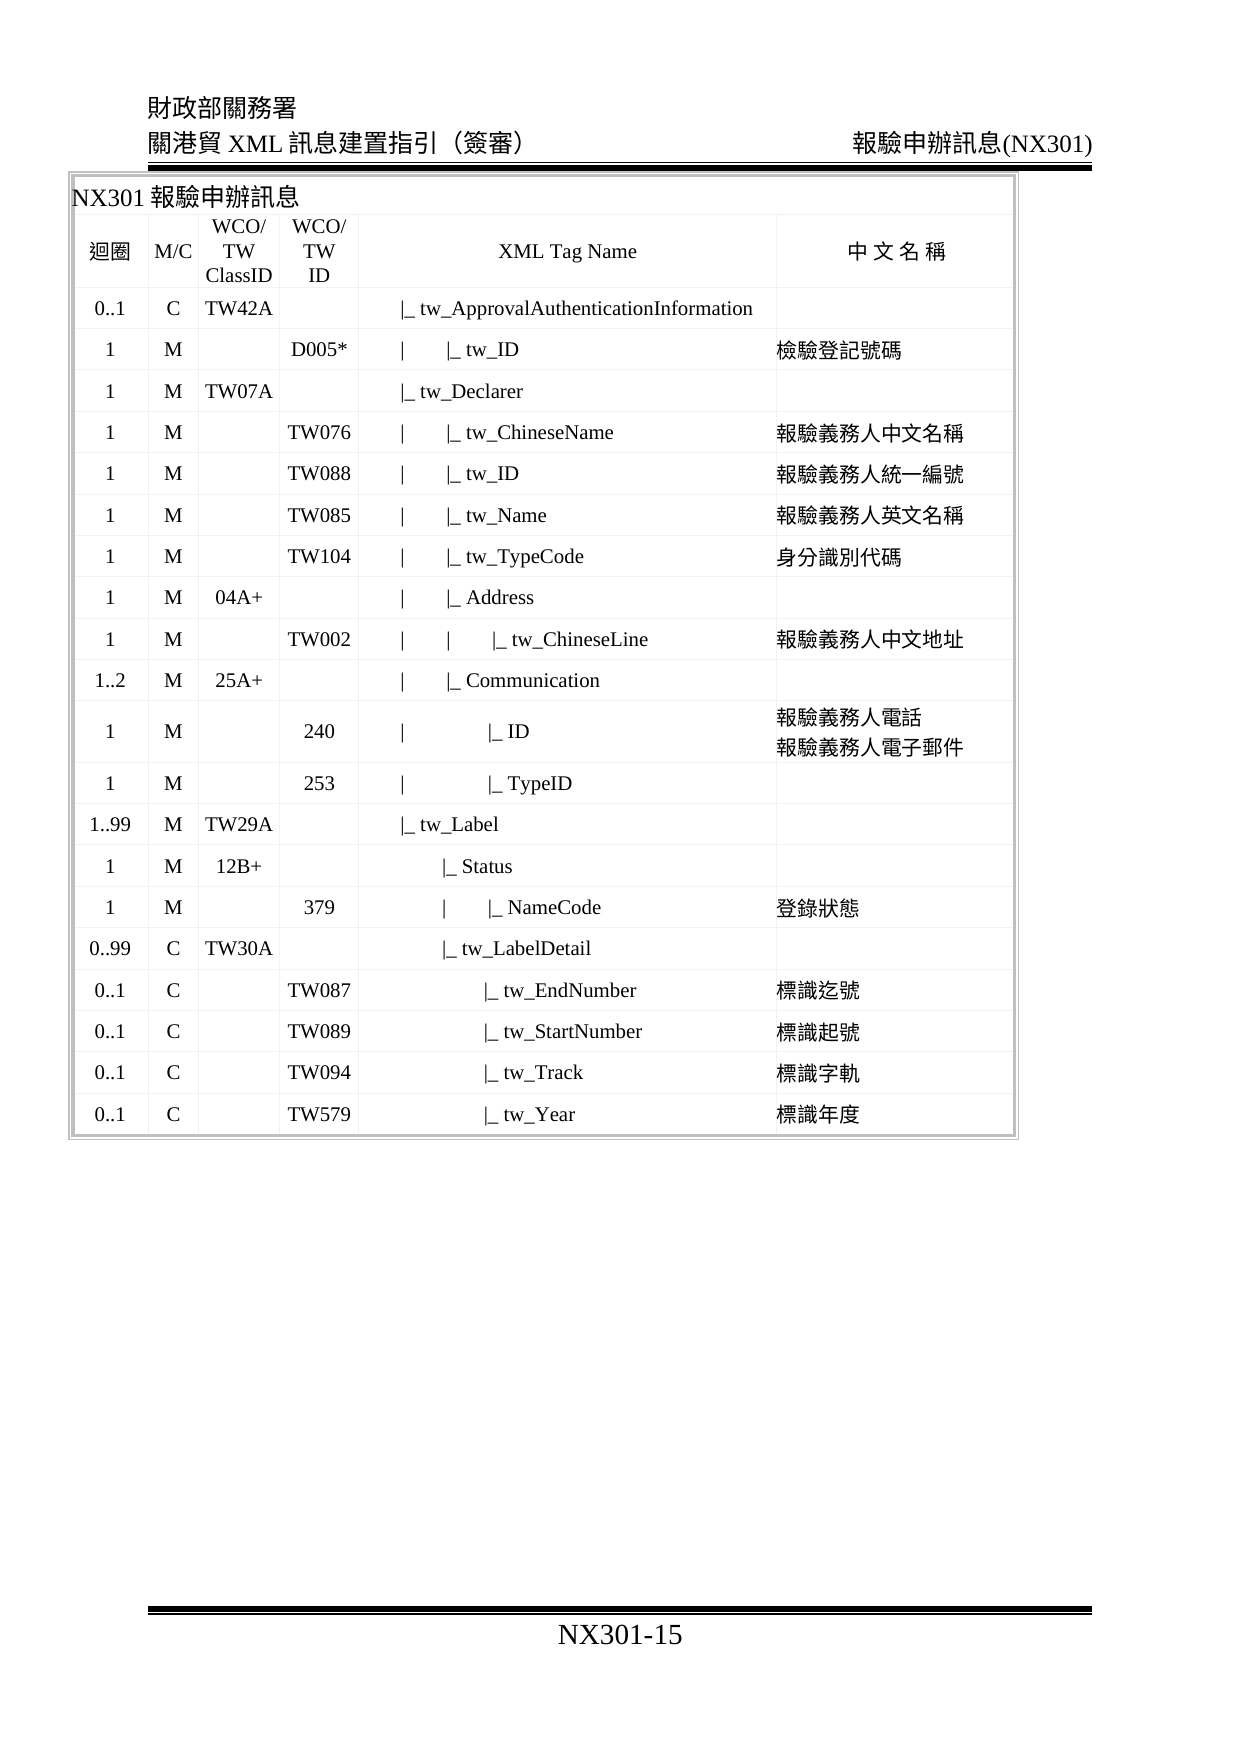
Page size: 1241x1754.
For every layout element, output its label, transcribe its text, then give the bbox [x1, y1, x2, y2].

table_cell 0..99 [75, 928, 148, 968]
table_cell M [149, 370, 198, 411]
table_cell [199, 619, 279, 659]
table_cell [199, 495, 279, 535]
table_cell [777, 660, 1013, 700]
table_cell TW087 [280, 970, 358, 1010]
table_cell [777, 804, 1013, 844]
table_cell 標識年度 [777, 1094, 1013, 1134]
table_cell 1 [75, 453, 148, 493]
table_cell [280, 370, 358, 411]
table_cell 報驗義務人中文名稱 [777, 412, 1013, 452]
table_cell 報驗義務人中文地址 [777, 619, 1013, 659]
table_cell |_ tw_Track [359, 1052, 776, 1092]
table_cell TW085 [280, 495, 358, 535]
table_cell [199, 887, 279, 927]
table_cell M [149, 536, 198, 576]
table_cell WCO/TW ID [280, 215, 358, 287]
table_cell TW29A [199, 804, 279, 844]
table_cell C [149, 1011, 198, 1051]
table_cell | |_ tw_Name [359, 495, 776, 535]
table_cell M [149, 577, 198, 617]
table_cell 1..99 [75, 804, 148, 844]
table_cell C [149, 928, 198, 968]
table_cell 1 [75, 701, 148, 762]
table_cell [199, 1052, 279, 1092]
table_cell |_ tw_ApprovalAuthenticationInformation [359, 288, 776, 328]
table_cell M [149, 453, 198, 493]
table_cell D005* [280, 329, 358, 369]
table_cell M [149, 804, 198, 844]
table_cell TW076 [280, 412, 358, 452]
table_cell [199, 412, 279, 452]
table_cell | |_ ID [359, 701, 776, 762]
table_cell | |_ tw_ID [359, 453, 776, 493]
table_cell WCO/TW ClassID [199, 215, 279, 287]
table_cell 04A+ [199, 577, 279, 617]
table_cell TW089 [280, 1011, 358, 1051]
table_cell 1 [75, 329, 148, 369]
table_cell 1 [75, 495, 148, 535]
table_cell M [149, 329, 198, 369]
table_cell [199, 763, 279, 803]
table_cell | |_ Communication [359, 660, 776, 700]
table_cell M [149, 887, 198, 927]
table_cell |_ tw_LabelDetail [359, 928, 776, 968]
table_cell 檢驗登記號碼 [777, 329, 1013, 369]
table_cell 報驗義務人統一編號 [777, 453, 1013, 493]
table_cell [777, 577, 1013, 617]
table_cell 253 [280, 763, 358, 803]
table_cell TW30A [199, 928, 279, 968]
table_cell 1 [75, 536, 148, 576]
table_cell 0..1 [75, 1011, 148, 1051]
table_cell [280, 804, 358, 844]
table_cell 標識字軌 [777, 1052, 1013, 1092]
table_cell C [149, 970, 198, 1010]
table_cell M [149, 845, 198, 886]
table_cell 379 [280, 887, 358, 927]
table_cell [777, 370, 1013, 411]
table_cell [280, 928, 358, 968]
table_cell 1 [75, 619, 148, 659]
table_cell 0..1 [75, 1094, 148, 1134]
table_cell [777, 845, 1013, 886]
table_cell TW094 [280, 1052, 358, 1092]
table_cell [199, 1094, 279, 1134]
table_cell [280, 577, 358, 617]
table_cell |_ tw_StartNumber [359, 1011, 776, 1051]
table_cell 1 [75, 577, 148, 617]
table_cell | |_ tw_ID [359, 329, 776, 369]
table_cell M/C [149, 215, 198, 287]
table_cell 12B+ [199, 845, 279, 886]
table_cell M [149, 701, 198, 762]
table_cell M [149, 495, 198, 535]
table_cell [199, 1011, 279, 1051]
table_cell [280, 288, 358, 328]
table_cell C [149, 1052, 198, 1092]
table_cell [777, 928, 1013, 968]
table_cell 報驗義務人英文名稱 [777, 495, 1013, 535]
table_header NX301報驗申辦訊息 [75, 177, 1013, 213]
table_cell | |_ Address [359, 577, 776, 617]
table_cell 25A+ [199, 660, 279, 700]
table_cell XML Tag Name [359, 215, 776, 287]
table_cell 1 [75, 412, 148, 452]
table_cell | |_ TypeID [359, 763, 776, 803]
table_cell [199, 329, 279, 369]
table_cell 1 [75, 763, 148, 803]
table_cell TW088 [280, 453, 358, 493]
table_cell 1 [75, 370, 148, 411]
table_cell 登錄狀態 [777, 887, 1013, 927]
table_cell [199, 536, 279, 576]
table_cell [199, 970, 279, 1010]
table_cell TW07A [199, 370, 279, 411]
table_cell 0..1 [75, 970, 148, 1010]
table_cell |_ tw_Year [359, 1094, 776, 1134]
table_cell M [149, 763, 198, 803]
table_cell 標識迄號 [777, 970, 1013, 1010]
table_cell C [149, 1094, 198, 1134]
table_cell M [149, 412, 198, 452]
table_cell M [149, 660, 198, 700]
table_cell [280, 660, 358, 700]
table_cell 0..1 [75, 288, 148, 328]
table_cell [280, 845, 358, 886]
table_cell |_ Status [359, 845, 776, 886]
table_cell 迴圈 [75, 215, 148, 287]
table_cell |_ tw_EndNumber [359, 970, 776, 1010]
table_cell TW42A [199, 288, 279, 328]
table_cell [777, 763, 1013, 803]
table_cell 0..1 [75, 1052, 148, 1092]
table_cell | |_ tw_TypeCode [359, 536, 776, 576]
table_cell [777, 288, 1013, 328]
table_cell 1 [75, 887, 148, 927]
table_cell 1 [75, 845, 148, 886]
table_cell TW104 [280, 536, 358, 576]
table_cell 1..2 [75, 660, 148, 700]
table_cell 標識起號 [777, 1011, 1013, 1051]
table_cell TW579 [280, 1094, 358, 1134]
table_cell [199, 453, 279, 493]
table_cell | |_ NameCode [359, 887, 776, 927]
table_cell 身分識別代碼 [777, 536, 1013, 576]
table_cell TW002 [280, 619, 358, 659]
table_cell | | |_ tw_ChineseLine [359, 619, 776, 659]
table_cell 中 文 名 稱 [777, 215, 1013, 287]
table_cell [199, 701, 279, 762]
table_cell C [149, 288, 198, 328]
table_cell | |_ tw_ChineseName [359, 412, 776, 452]
table_cell |_ tw_Label [359, 804, 776, 844]
table_cell |_ tw_Declarer [359, 370, 776, 411]
table_cell 240 [280, 701, 358, 762]
table_cell M [149, 619, 198, 659]
table_cell 報驗義務人電話 報驗義務人電子郵件 [777, 701, 1013, 762]
